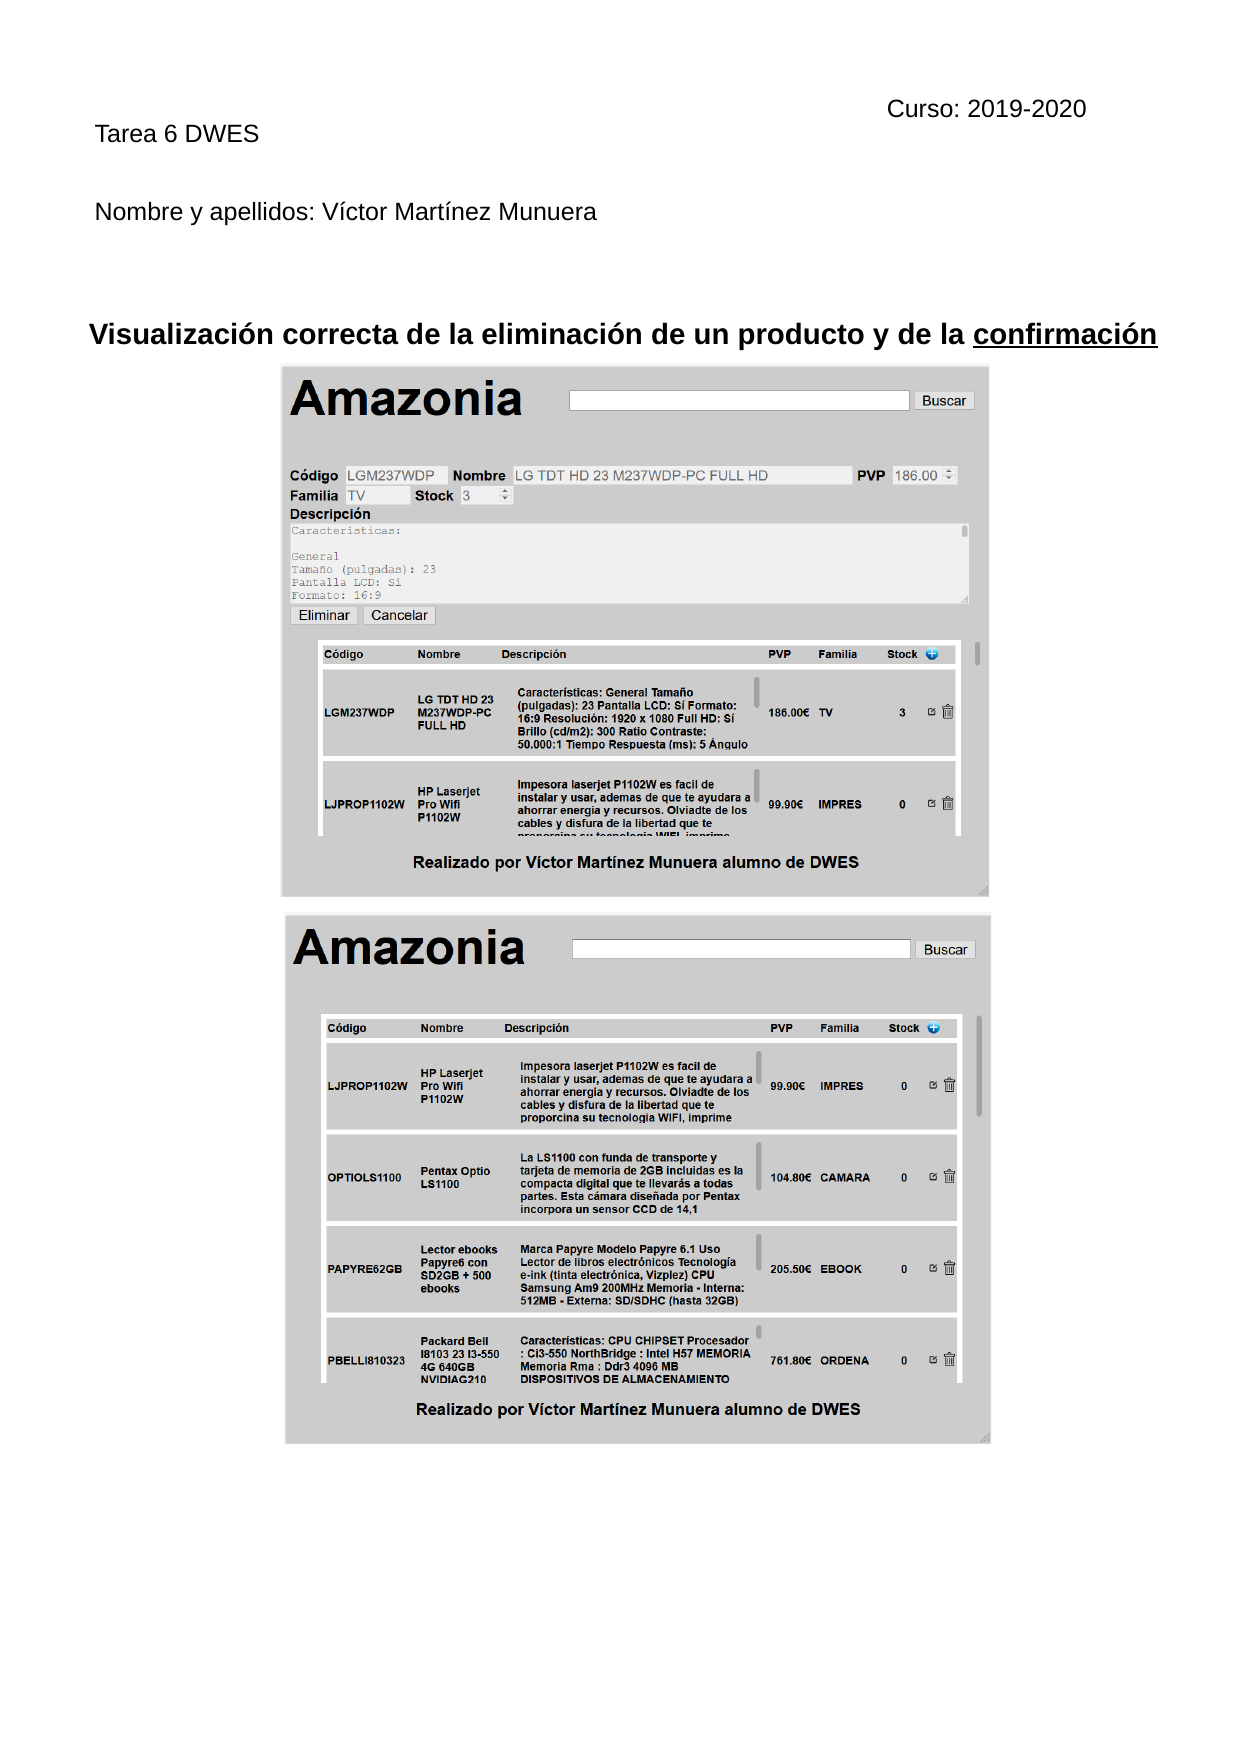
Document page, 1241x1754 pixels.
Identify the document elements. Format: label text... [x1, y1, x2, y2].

subtitle Visualización correcta de la eliminación de un producto y de la confirmación [88, 317, 1181, 351]
picture [284, 912, 992, 1444]
picture [280, 363, 990, 897]
